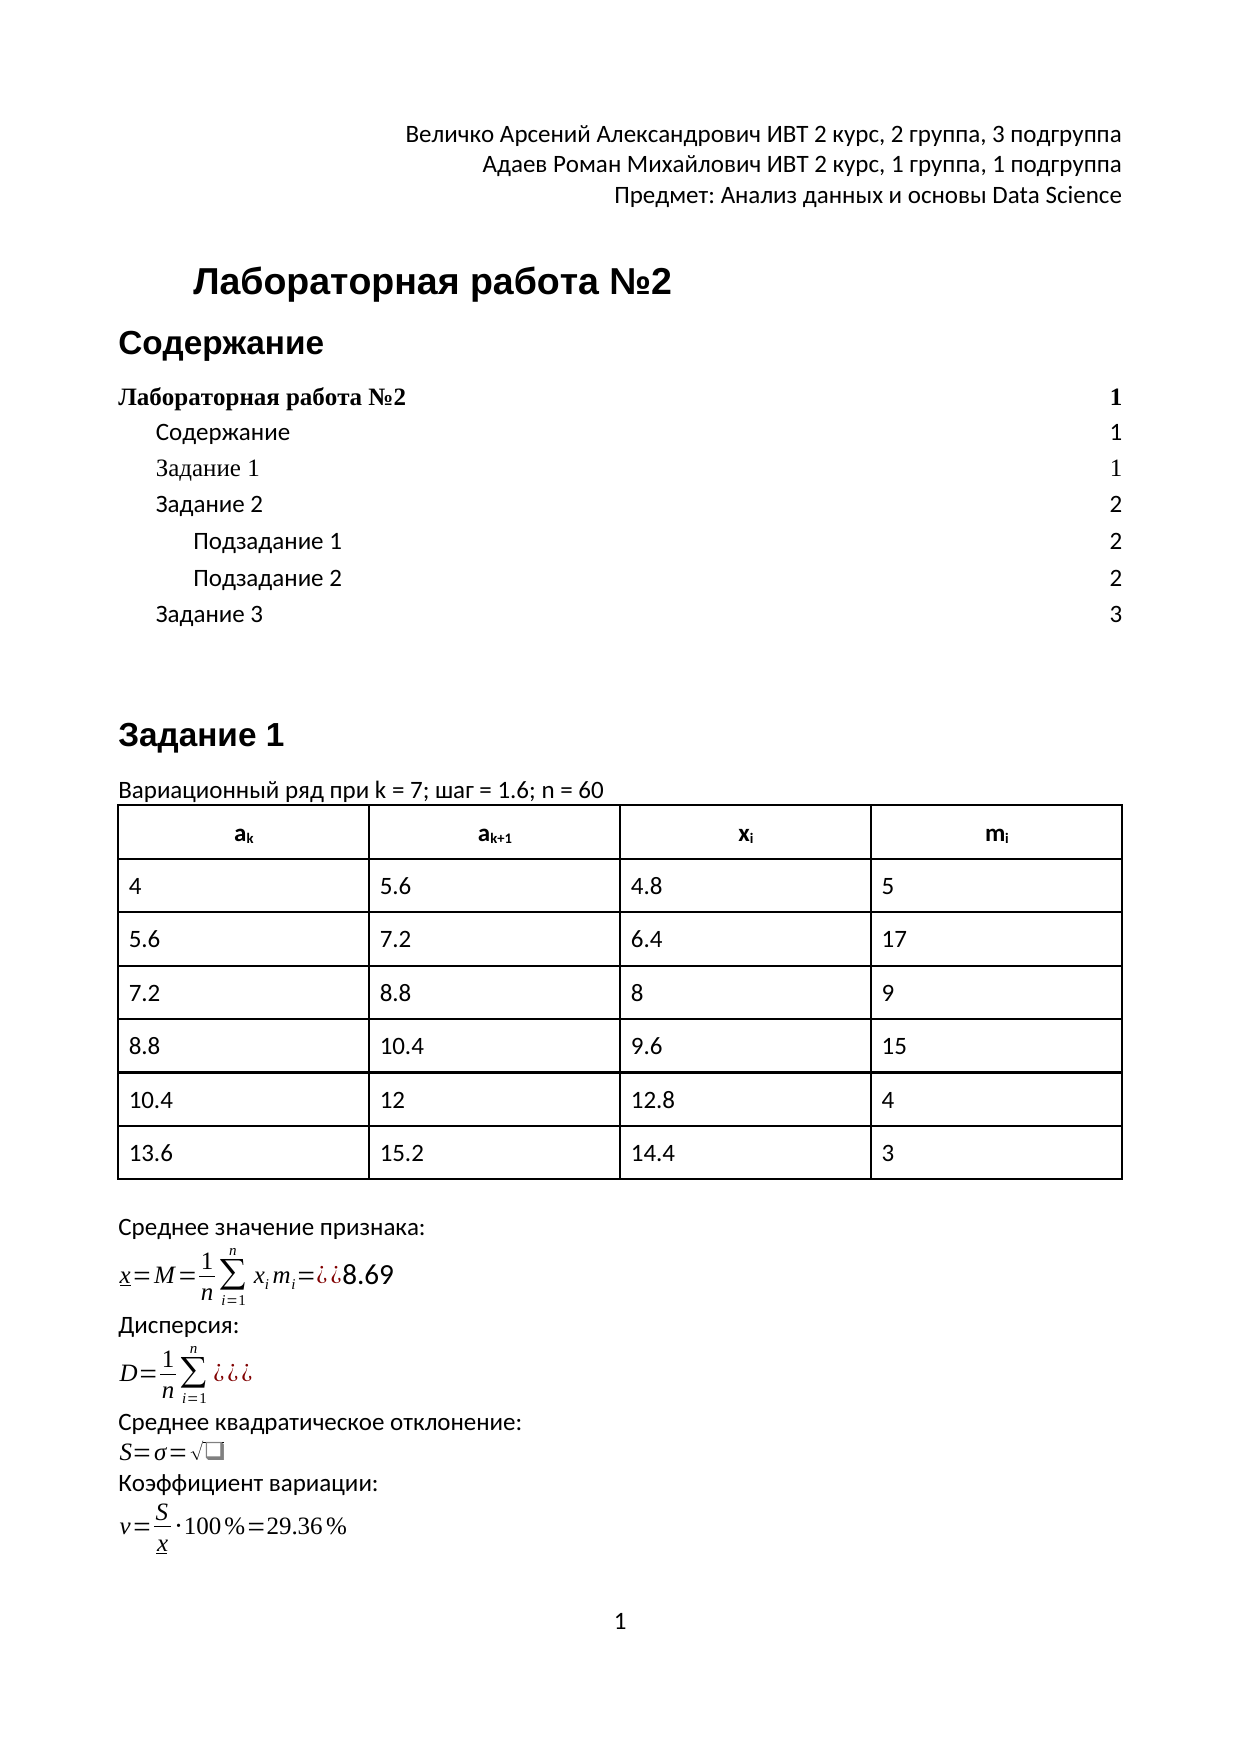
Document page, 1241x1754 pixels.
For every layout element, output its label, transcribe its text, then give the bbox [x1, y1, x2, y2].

table_cell 5 [872, 860, 1121, 911]
subtitle Задание 1 [118, 715, 1122, 753]
table_cell 7.2 [119, 967, 368, 1018]
table_cell 14.4 [621, 1127, 870, 1178]
text Среднее квадратическое отклонение: [118, 1407, 1122, 1437]
text Содержание 1 [156, 417, 1122, 447]
text Задание 3 3 [156, 599, 1122, 629]
table_cell 3 [872, 1127, 1121, 1178]
table_cell 4.8 [621, 860, 870, 911]
subtitle Лабораторная работа №2 [118, 259, 1122, 302]
table_cell 10.4 [119, 1074, 368, 1125]
table_cell 7.2 [370, 913, 619, 964]
table_cell 5.6 [370, 860, 619, 911]
table_cell 8.8 [370, 967, 619, 1018]
table_header ak+1 [370, 806, 619, 858]
subtitle Содержание [118, 323, 1122, 361]
text Подзадание 2 2 [193, 562, 1122, 592]
text Подзадание 1 2 [193, 525, 1122, 556]
text Задание 1 1 [156, 453, 1122, 482]
table_cell 8.8 [119, 1020, 368, 1071]
table_cell 8 [621, 967, 870, 1018]
text Вариационный ряд при k = 7; шаг = 1.6; n = 60 [118, 774, 1122, 804]
table_cell 12 [370, 1074, 619, 1125]
table_header xi [621, 806, 870, 858]
text Среднее значение признака: [118, 1211, 1122, 1241]
table_cell 17 [872, 913, 1121, 964]
text 8.69 [118, 1241, 1122, 1309]
table_cell 12.8 [621, 1074, 870, 1125]
table_cell 13.6 [119, 1127, 368, 1178]
table_cell 6.4 [621, 913, 870, 964]
text Дисперсия: [118, 1309, 1122, 1339]
text Коэффициент вариации: [118, 1468, 1122, 1498]
table_cell 15 [872, 1020, 1121, 1071]
table_cell 10.4 [370, 1020, 619, 1071]
table_header mi [872, 806, 1121, 858]
table_cell 15.2 [370, 1127, 619, 1178]
table_cell 4 [119, 860, 368, 911]
table_cell 5.6 [119, 913, 368, 964]
text Лабораторная работа №2 1 [118, 382, 1122, 410]
table_cell 4 [872, 1074, 1121, 1125]
table_header ak [119, 806, 368, 858]
text Задание 2 2 [156, 488, 1122, 519]
table_cell 9 [872, 967, 1121, 1018]
table_cell 9.6 [621, 1020, 870, 1071]
